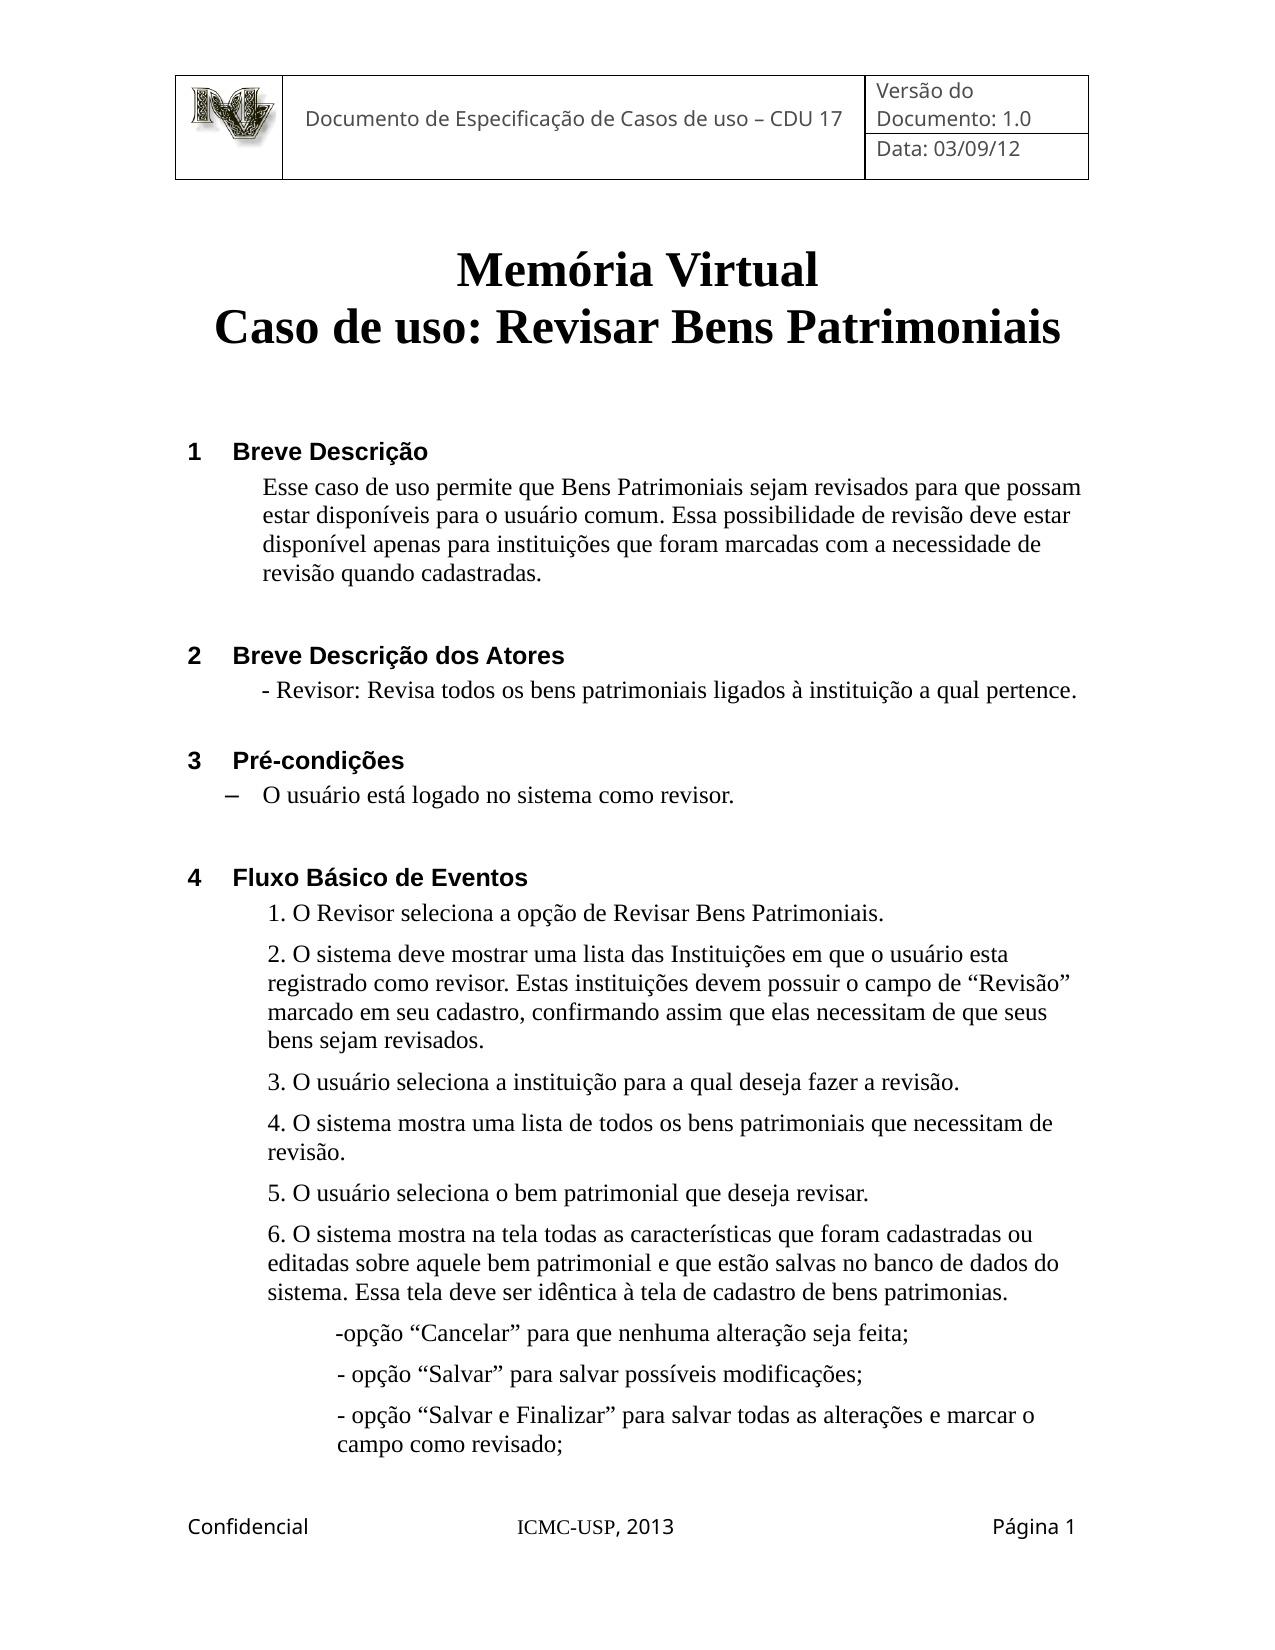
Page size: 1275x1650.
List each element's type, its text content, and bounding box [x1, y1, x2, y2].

list - opção “Salvar e Finalizar” para salvar todas as alterações e marcar o campo como revisado; [337, 1401, 1087, 1458]
list 6. O sistema mostra na tela todas as características que foram cadastradas ou editadas sobre aquele bem patrimonial e que estão salvas no banco de dados do sistema. Essa tela deve ser idêntica à tela de cadastro de bens patrimonias. [230, 1219, 1087, 1306]
text Esse caso de uso permite que Bens Patrimoniais sejam revisados para que possam estar disponíveis para o usuário comum. Essa possibilidade de revisão deve estar disponível apenas para instituições que foram marcadas com a necessidade de revisão quando cadastradas. [262, 472, 1087, 587]
list - opção “Salvar” para salvar possíveis modificações; [337, 1359, 1087, 1388]
list O usuário está logado no sistema como revisor. [225, 781, 1087, 809]
list 4. O sistema mostra uma lista de todos os bens patrimoniais que necessitam de revisão. [230, 1108, 1087, 1166]
subtitle Breve Descrição dos Atores [187, 641, 1087, 669]
text - Revisor: Revisa todos os bens patrimoniais ligados à instituição a qual pertence. [187, 676, 1087, 704]
list 1. O Revisor seleciona a opção de Revisar Bens Patrimoniais. [230, 898, 1087, 927]
title Memória Virtual Caso de uso: Revisar Bens Patrimoniais [187, 239, 1087, 354]
picture [186, 76, 277, 151]
list 5. O usuário seleciona o bem patrimonial que deseja revisar. [230, 1178, 1087, 1207]
subtitle Breve Descrição [187, 437, 1087, 466]
list -opção “Cancelar” para que nenhuma alteração seja feita; [230, 1318, 1087, 1347]
list 3. O usuário seleciona a instituição para a qual deseja fazer a revisão. [230, 1067, 1087, 1096]
subtitle Pré-condições [187, 746, 1087, 774]
subtitle Fluxo Básico de Eventos [187, 863, 1087, 892]
list 2. O sistema deve mostrar uma lista das Instituições em que o usuário esta registrado como revisor. Estas instituições devem possuir o campo de “Revisão” marcado em seu cadastro, confirmando assim que elas necessitam de que seus bens sejam revisados. [230, 939, 1087, 1054]
